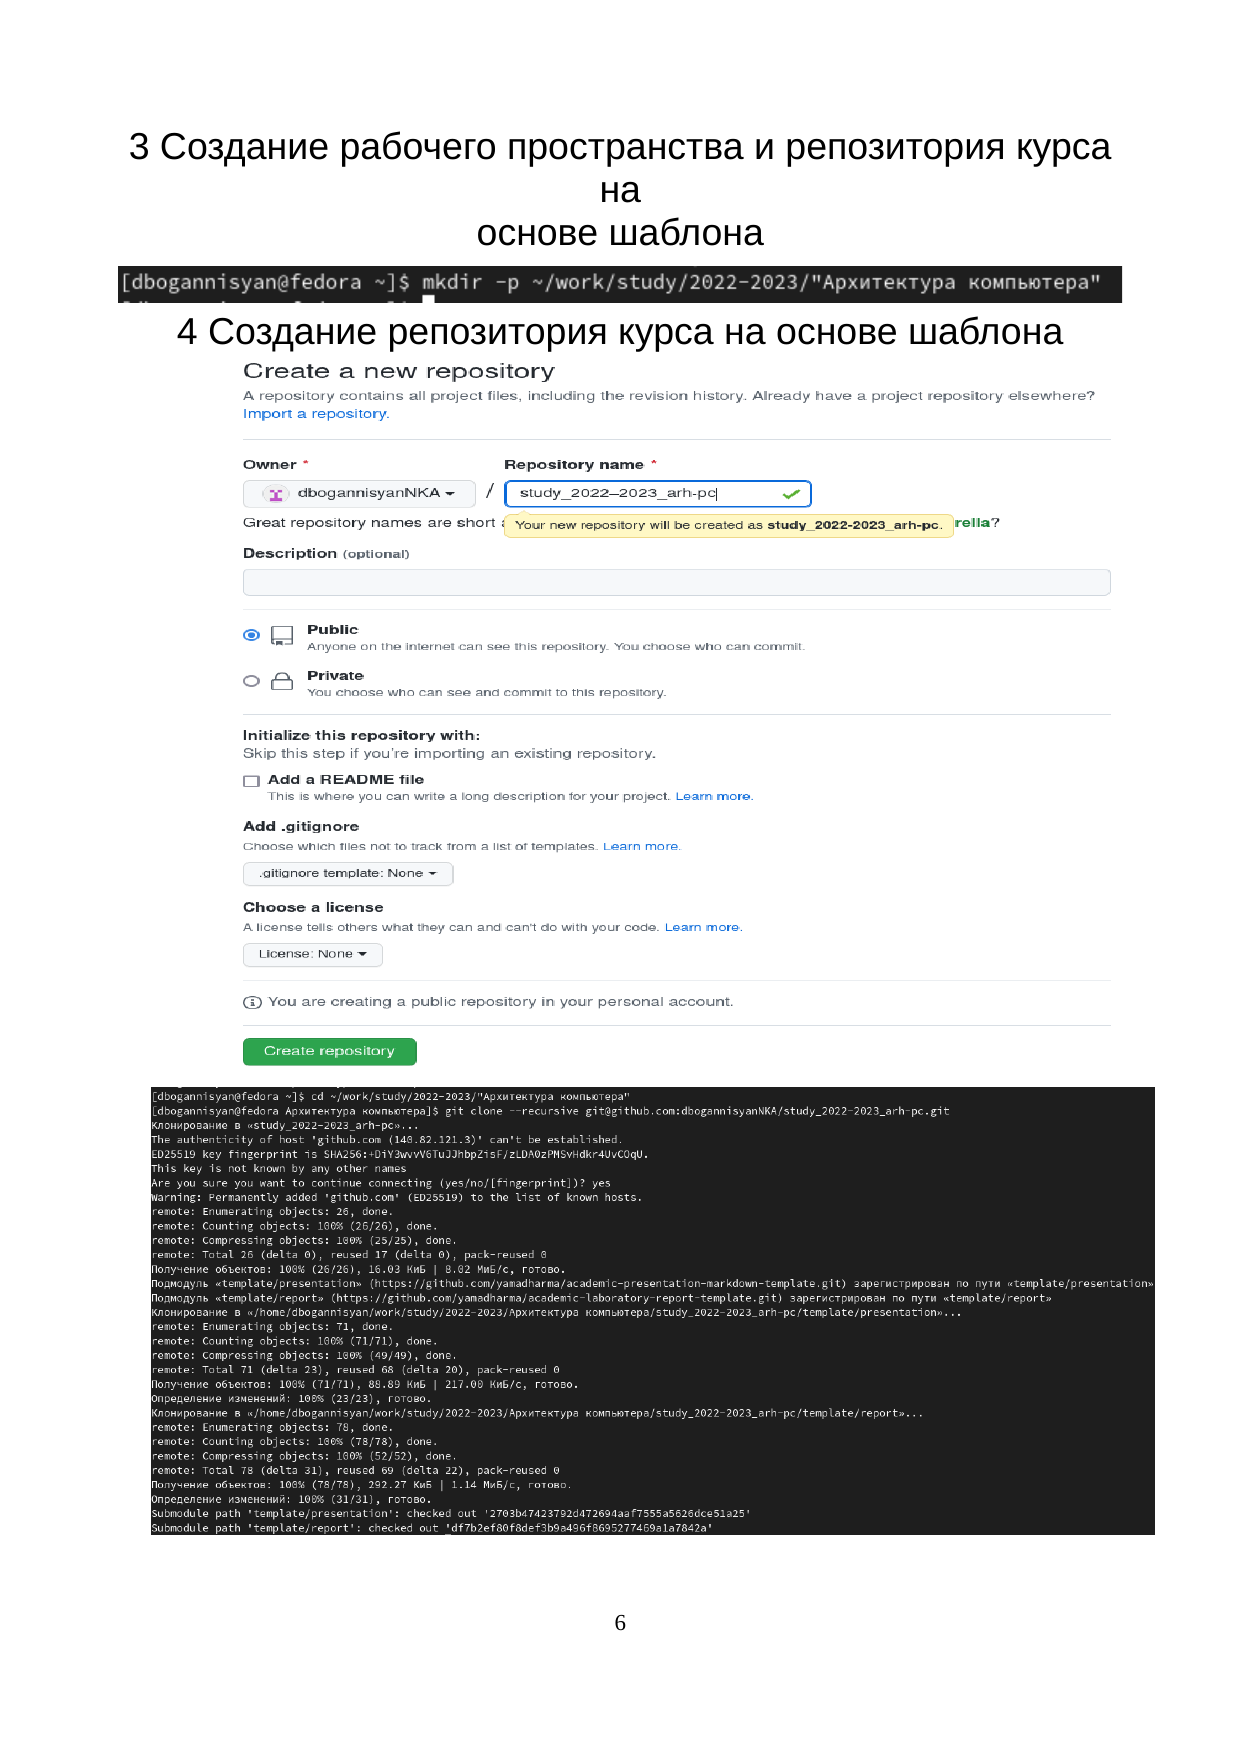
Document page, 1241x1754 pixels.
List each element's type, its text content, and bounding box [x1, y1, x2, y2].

picture [147, 359, 1152, 1066]
text 4 Создание репозитория курса на основе шаблона [118, 303, 1122, 352]
picture [118, 266, 1123, 303]
picture [151, 1087, 1155, 1535]
subtitle 3 Создание рабочего пространства и репозитория курса на основе шаблона [118, 124, 1122, 254]
